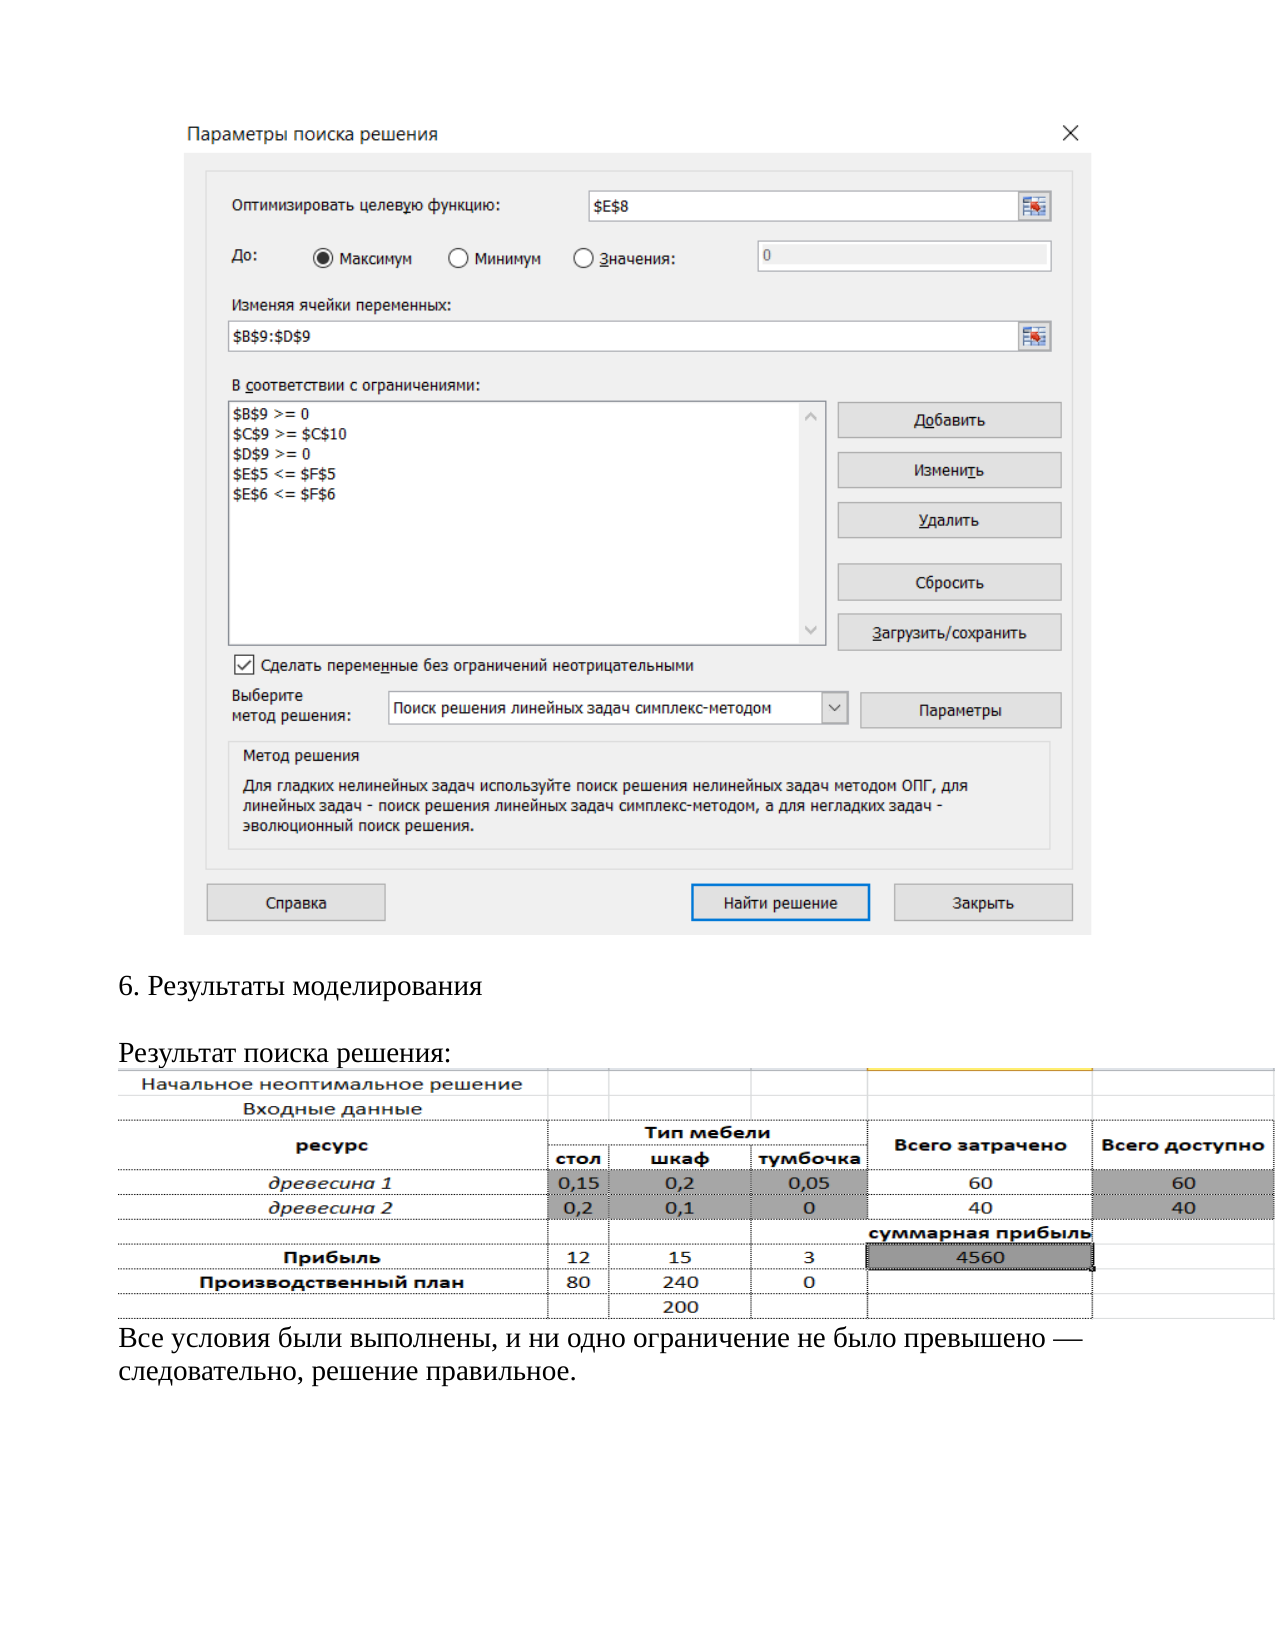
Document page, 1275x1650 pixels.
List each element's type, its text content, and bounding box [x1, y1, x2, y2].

text 6. Результаты моделирования [118, 968, 1157, 1001]
text Все условия были выполнены, и ни одно ограничение не было превышено — следовательно, решение правильное. [118, 1320, 1157, 1387]
text Результат поиска решения: [118, 1035, 1157, 1068]
picture [183, 118, 1092, 935]
picture [118, 1068, 1275, 1320]
